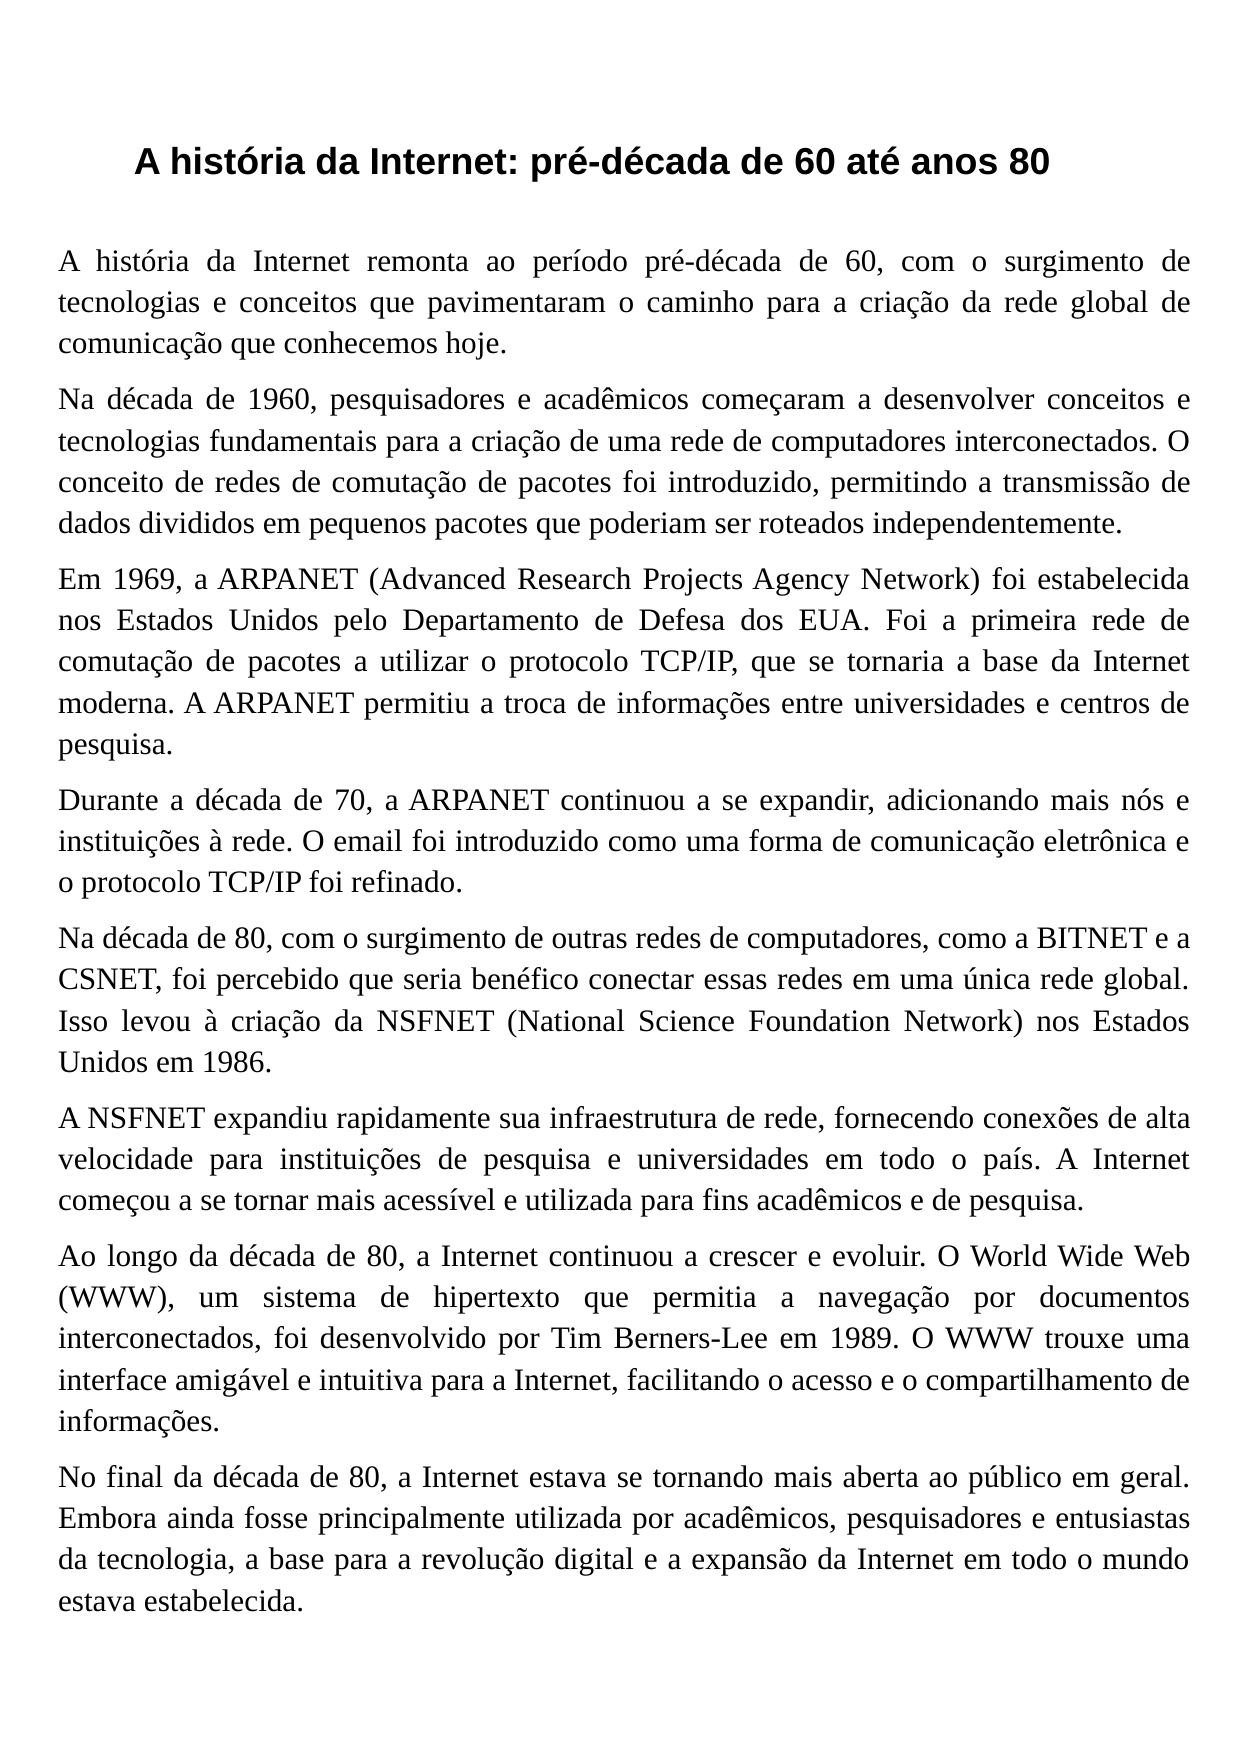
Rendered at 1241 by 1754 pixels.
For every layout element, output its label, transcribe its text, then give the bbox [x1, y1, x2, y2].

text Durante a década de 70, a ARPANET continuou a se expandir, adicionando mais nós e instituições à rede. O email foi introduzido como uma forma de comunicação eletrônica e o protocolo TCP/IP foi refinado. [58, 781, 1192, 899]
text Em 1969, a ARPANET (Advanced Research Projects Agency Network) foi estabelecida nos Estados Unidos pelo Departamento de Defesa dos EUA. Foi a primeira rede de comutação de pacotes a utilizar o protocolo TCP/IP, que se tornaria a base da Internet moderna. A ARPANET permitiu a troca de informações entre universidades e centros de pesquisa. [58, 560, 1192, 761]
text Ao longo da década de 80, a Internet continuou a crescer e evoluir. O World Wide Web (WWW), um sistema de hipertexto que permitia a navegação por documentos interconectados, foi desenvolvido por Tim Berners-Lee em 1989. O WWW trouxe uma interface amigável e intuitiva para a Internet, facilitando o acesso e o compartilhamento de informações. [58, 1237, 1192, 1438]
subtitle A história da Internet: pré-década de 60 até anos 80 [58, 139, 1127, 182]
text Na década de 80, com o surgimento de outras redes de computadores, como a BITNET e a CSNET, foi percebido que seria benéfico conectar essas redes em uma única rede global. Isso levou à criação da NSFNET (National Science Foundation Network) nos Estados Unidos em 1986. [58, 919, 1192, 1079]
text Na década de 1960, pesquisadores e acadêmicos começaram a desenvolver conceitos e tecnologias fundamentais para a criação de uma rede de computadores interconectados. O conceito de redes de comutação de pacotes foi introduzido, permitindo a transmissão de dados divididos em pequenos pacotes que poderiam ser roteados independentemente. [58, 381, 1192, 540]
text A NSFNET expandiu rapidamente sua infraestrutura de rede, fornecendo conexões de alta velocidade para instituições de pesquisa e universidades em todo o país. A Internet começou a se tornar mais acessível e utilizada para fins acadêmicos e de pesquisa. [58, 1099, 1192, 1217]
text A história da Internet remonta ao período pré-década de 60, com o surgimento de tecnologias e conceitos que pavimentaram o caminho para a criação da rede global de comunicação que conhecemos hoje. [58, 242, 1192, 361]
text No final da década de 80, a Internet estava se tornando mais aberta ao público em geral. Embora ainda fosse principalmente utilizada por acadêmicos, pesquisadores e entusiastas da tecnologia, a base para a revolução digital e a expansão da Internet em todo o mundo estava estabelecida. [58, 1458, 1192, 1618]
